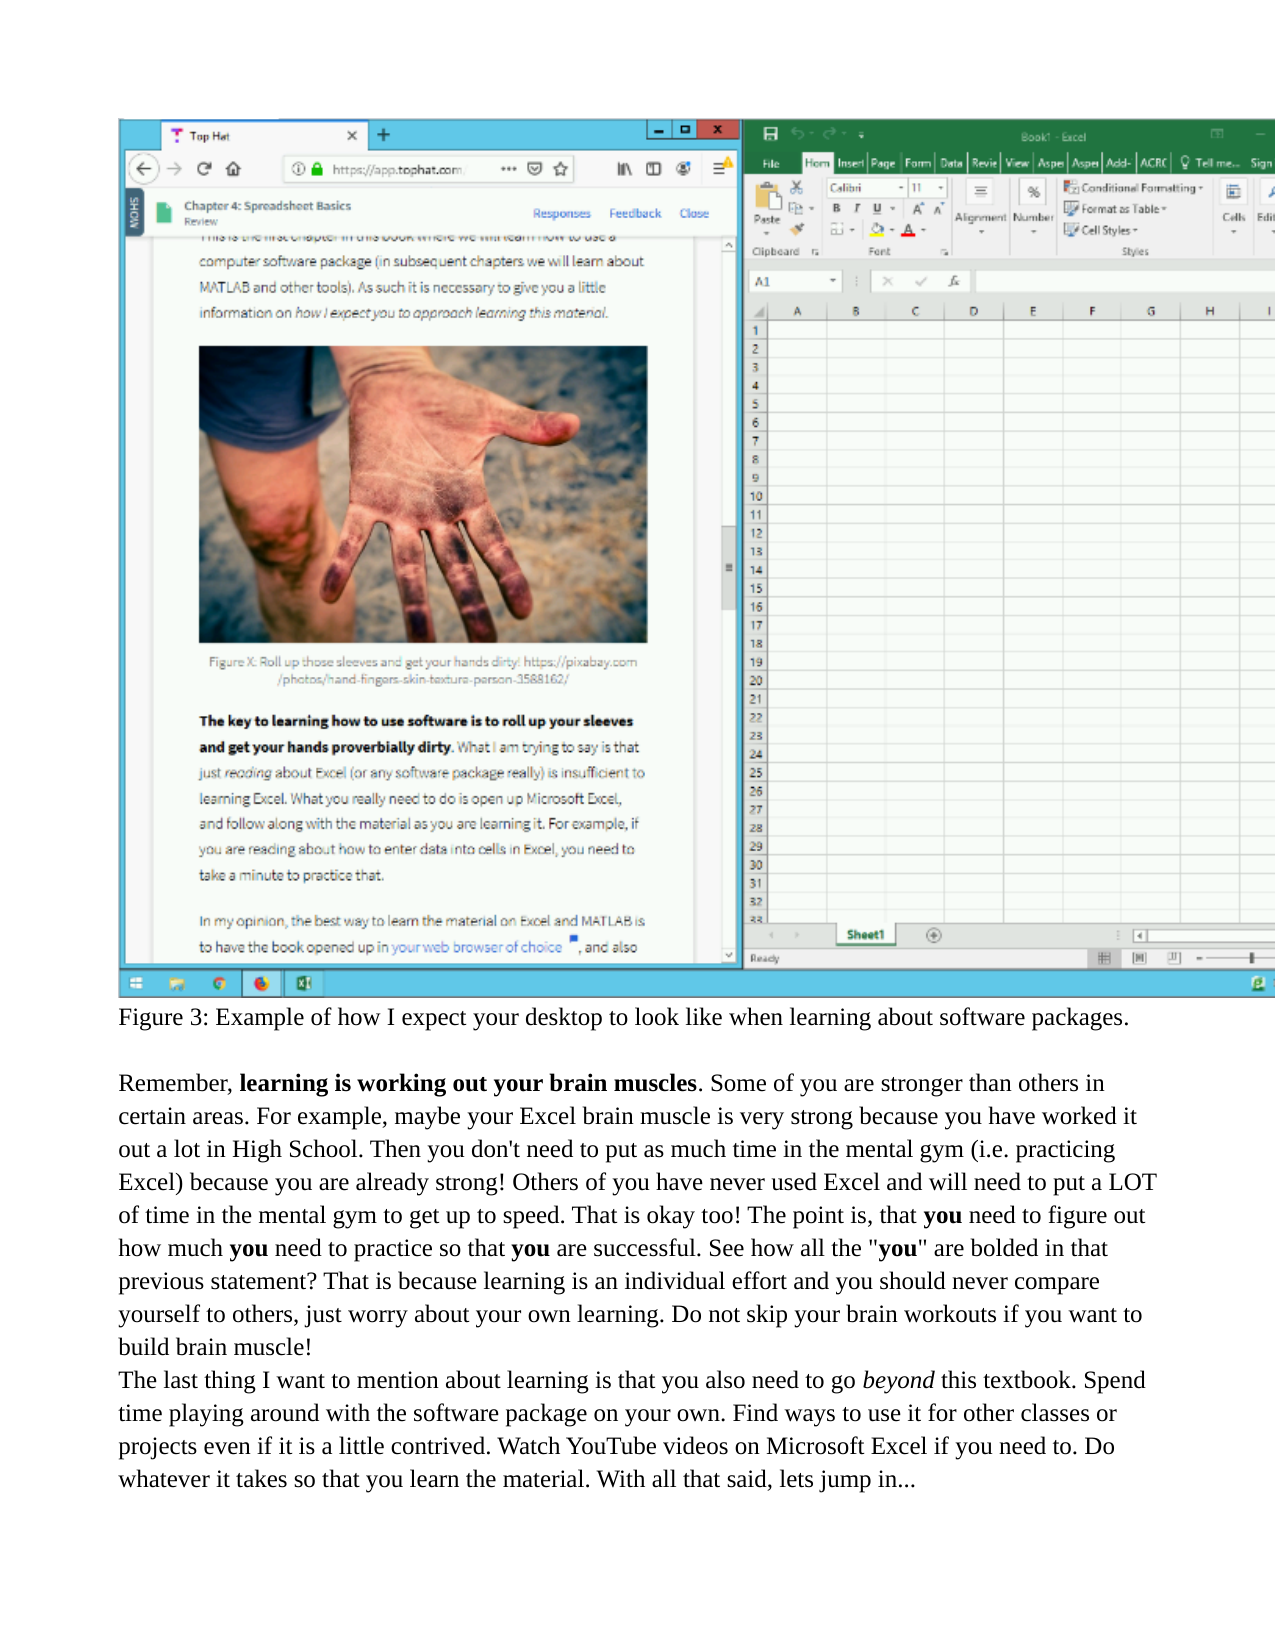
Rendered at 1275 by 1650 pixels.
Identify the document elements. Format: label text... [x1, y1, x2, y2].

picture [118, 118, 1275, 998]
text Figure 3: Example of how I expect your desktop to look like when learning about software packages. [118, 1002, 1157, 1031]
text Remember, learning is working out your brain muscles. Some of you are stronger than others in certain areas. For example, maybe your Excel brain muscle is very strong because you have worked it out a lot in High School. Then you don't need to put as much time in the mental gym (i.e. practicing Excel) because you are already strong! Others of you have never used Excel and will need to put a LOT of time in the mental gym to get up to speed. That is okay too! The point is, that you need to figure out how much you need to practice so that you are successful. See how all the "you" are bolded in that previous statement? That is because learning is an individual effort and you should never compare yourself to others, just worry about your own learning. Do not skip your brain workouts if you want to build brain muscle! [118, 1068, 1157, 1361]
text The last thing I want to mention about learning is that you also need to go beyond this textbook. Spend time playing around with the software package on your own. Find ways to use it for other classes or projects even if it is a little contrived. Watch YouTube videos on Microsoft Excel if you need to. Do whatever it takes so that you learn the material. With all that said, lets jump in... [118, 1365, 1157, 1493]
